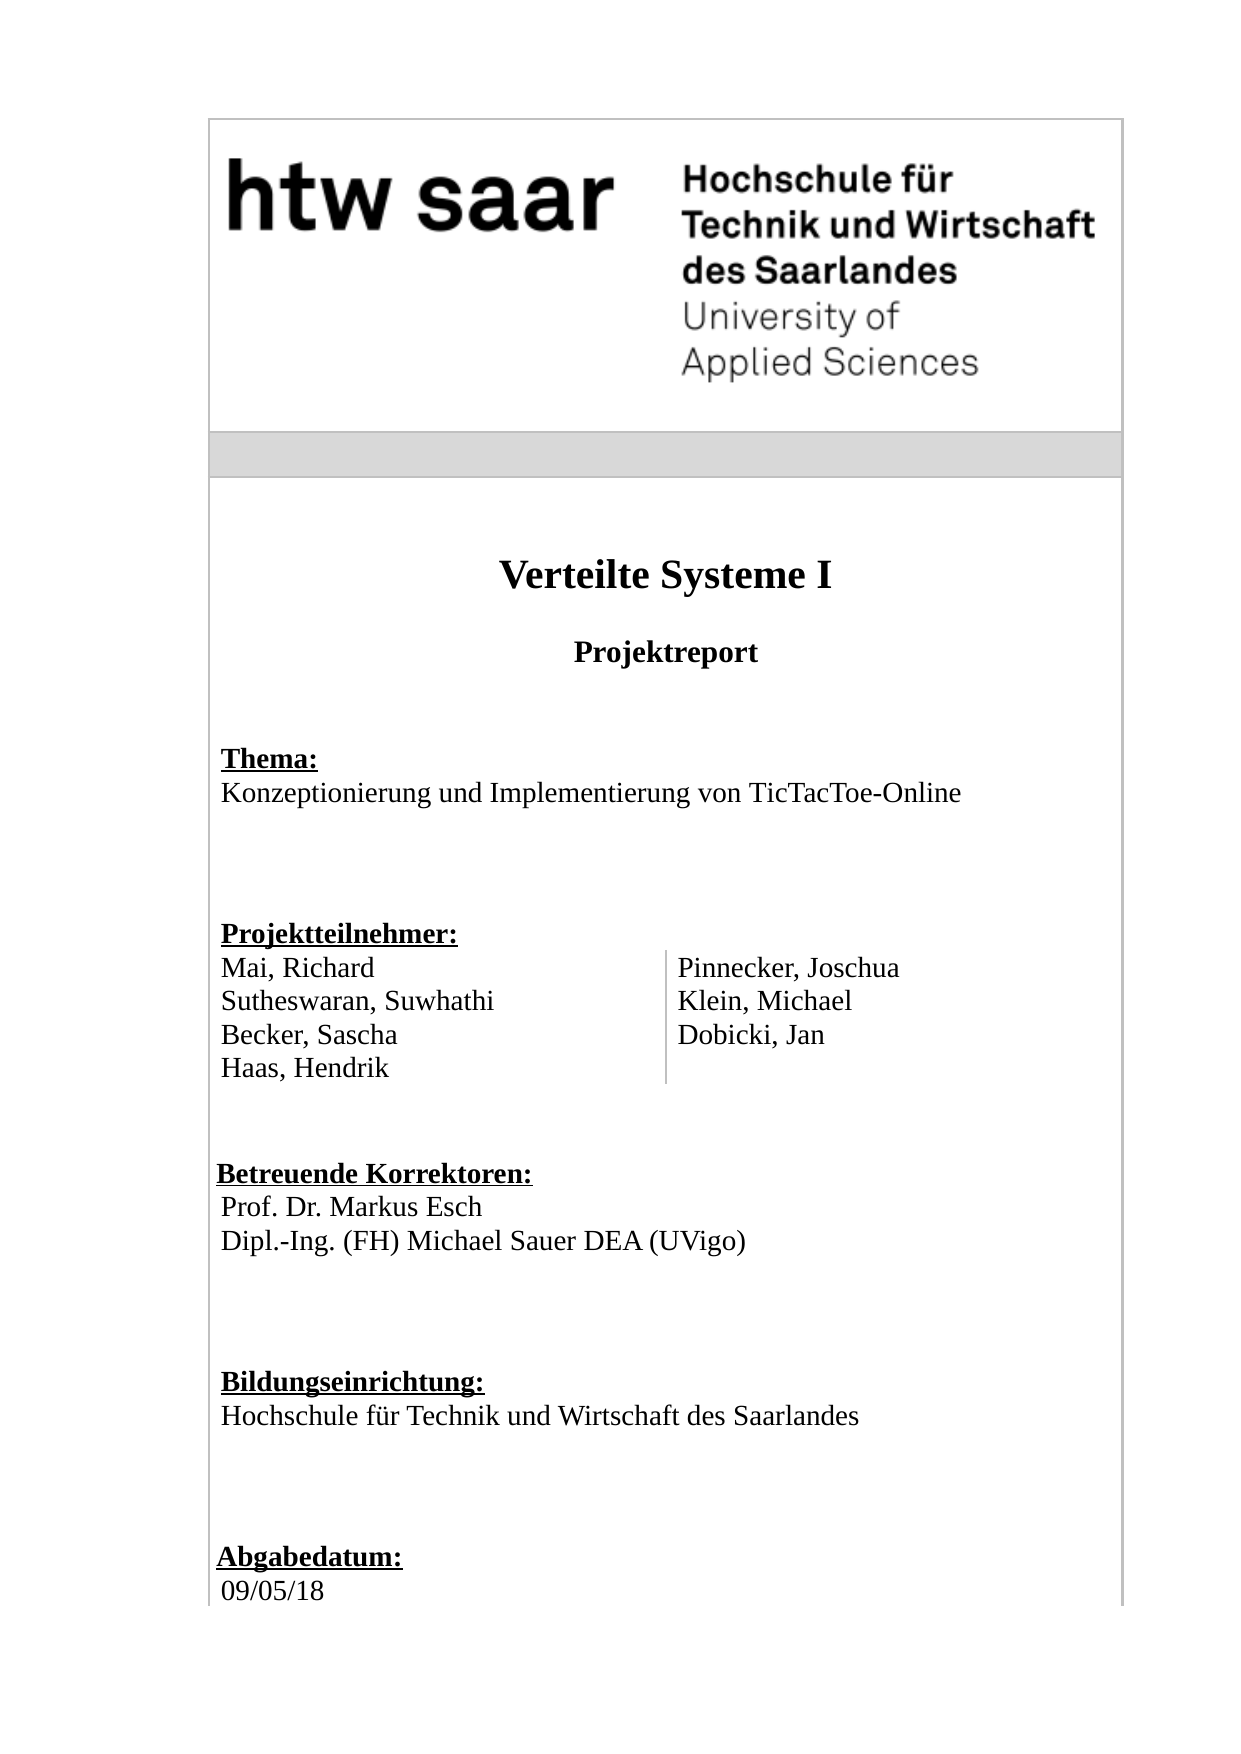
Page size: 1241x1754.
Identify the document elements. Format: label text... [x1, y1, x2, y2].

table_cell [210, 880, 1121, 916]
table_cell [210, 670, 1121, 705]
table_cell [210, 514, 1121, 550]
table_cell [210, 1431, 1121, 1467]
table_cell [210, 598, 1121, 633]
table_cell Pinnecker, Joschua [667, 950, 1121, 983]
table_cell [210, 1120, 1121, 1156]
table_cell [210, 809, 1121, 844]
table_cell Projektreport [210, 634, 1121, 669]
table_cell Haas, Hendrik [210, 1050, 665, 1084]
table_cell Abgabedatum: [210, 1539, 1121, 1573]
table_cell Thema: [210, 741, 1121, 775]
table_cell Verteilte Systeme I [210, 550, 1121, 598]
table_cell Dipl.-Ing. (FH) Michael Sauer DEA (UVigo) [210, 1223, 1121, 1256]
table_cell [210, 705, 1121, 741]
table_cell Betreuende Korrektoren: [210, 1156, 1121, 1189]
picture [221, 152, 1105, 391]
table_cell [210, 1503, 1121, 1539]
table_cell Klein, Michael [667, 983, 1121, 1017]
table_cell [210, 1084, 1121, 1120]
table_cell [210, 478, 1121, 514]
table_cell [210, 844, 1121, 880]
table_header [210, 120, 1121, 431]
table_cell Mai, Richard [210, 950, 665, 983]
table_cell [210, 1256, 1121, 1292]
table_cell Sutheswaran, Suwhathi [210, 983, 665, 1017]
table_cell [667, 1050, 1121, 1084]
table_cell [210, 1293, 1121, 1328]
table_cell Konzeptionierung und Implementierung von TicTacToe-Online [210, 775, 1121, 808]
table_cell [210, 1328, 1121, 1364]
table_cell Hochschule für Technik und Wirtschaft des Saarlandes [210, 1398, 1121, 1431]
table_cell 05.09.18 [210, 1573, 1121, 1606]
table_cell Projektteilnehmer: [210, 916, 1121, 950]
table_cell Bildungseinrichtung: [210, 1364, 1121, 1398]
table_cell Dobicki, Jan [667, 1017, 1121, 1050]
table_cell Becker, Sascha [210, 1017, 665, 1050]
table_cell [210, 433, 1121, 476]
table_cell Prof. Dr. Markus Esch [210, 1189, 1121, 1223]
table_cell [210, 1467, 1121, 1503]
